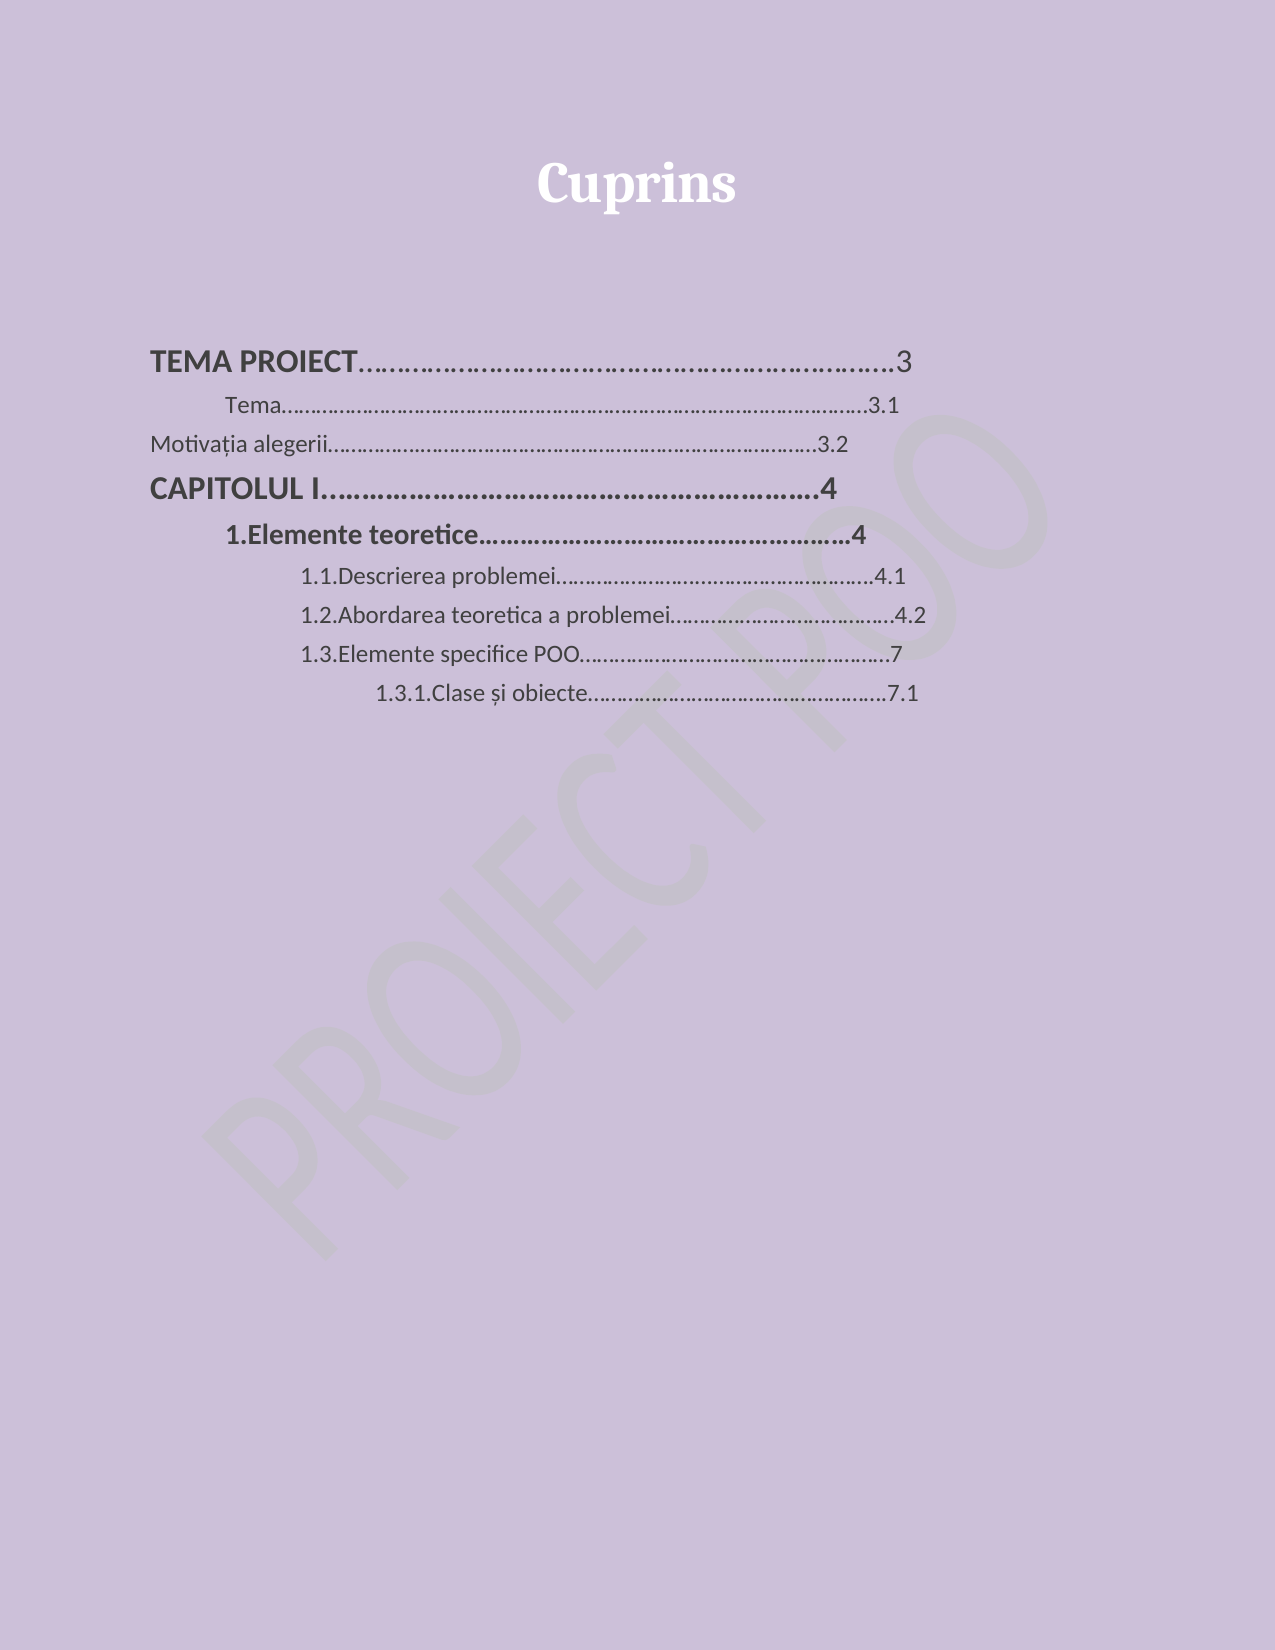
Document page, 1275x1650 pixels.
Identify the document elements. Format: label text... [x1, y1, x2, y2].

text Motivația alegerii…………….……………………………………………………………3.2 [150, 428, 1125, 459]
title Cuprins [150, 150, 1125, 217]
text 1.1.Descrierea problemei……………………...……………………….4.1 [150, 560, 1125, 591]
text CAPITOLUL I..…………………………………………………….4 [150, 467, 1125, 508]
text Tema…………………………………………………………………………………………3.1 [150, 389, 1125, 420]
text 1.2.Abordarea teoretica a problemei…………………………………4.2 [150, 599, 1125, 629]
text 1.3.1.Clase și obiecte…………………………………………….7.1 [150, 677, 1125, 707]
text 1.3.Elemente specifice POO………………………………………………7 [150, 638, 1125, 668]
text TEMA PROIECT…………………………………………………………….3 [150, 340, 1125, 381]
text 1.Elemente teoretice………………………………………………4 [150, 516, 1125, 552]
